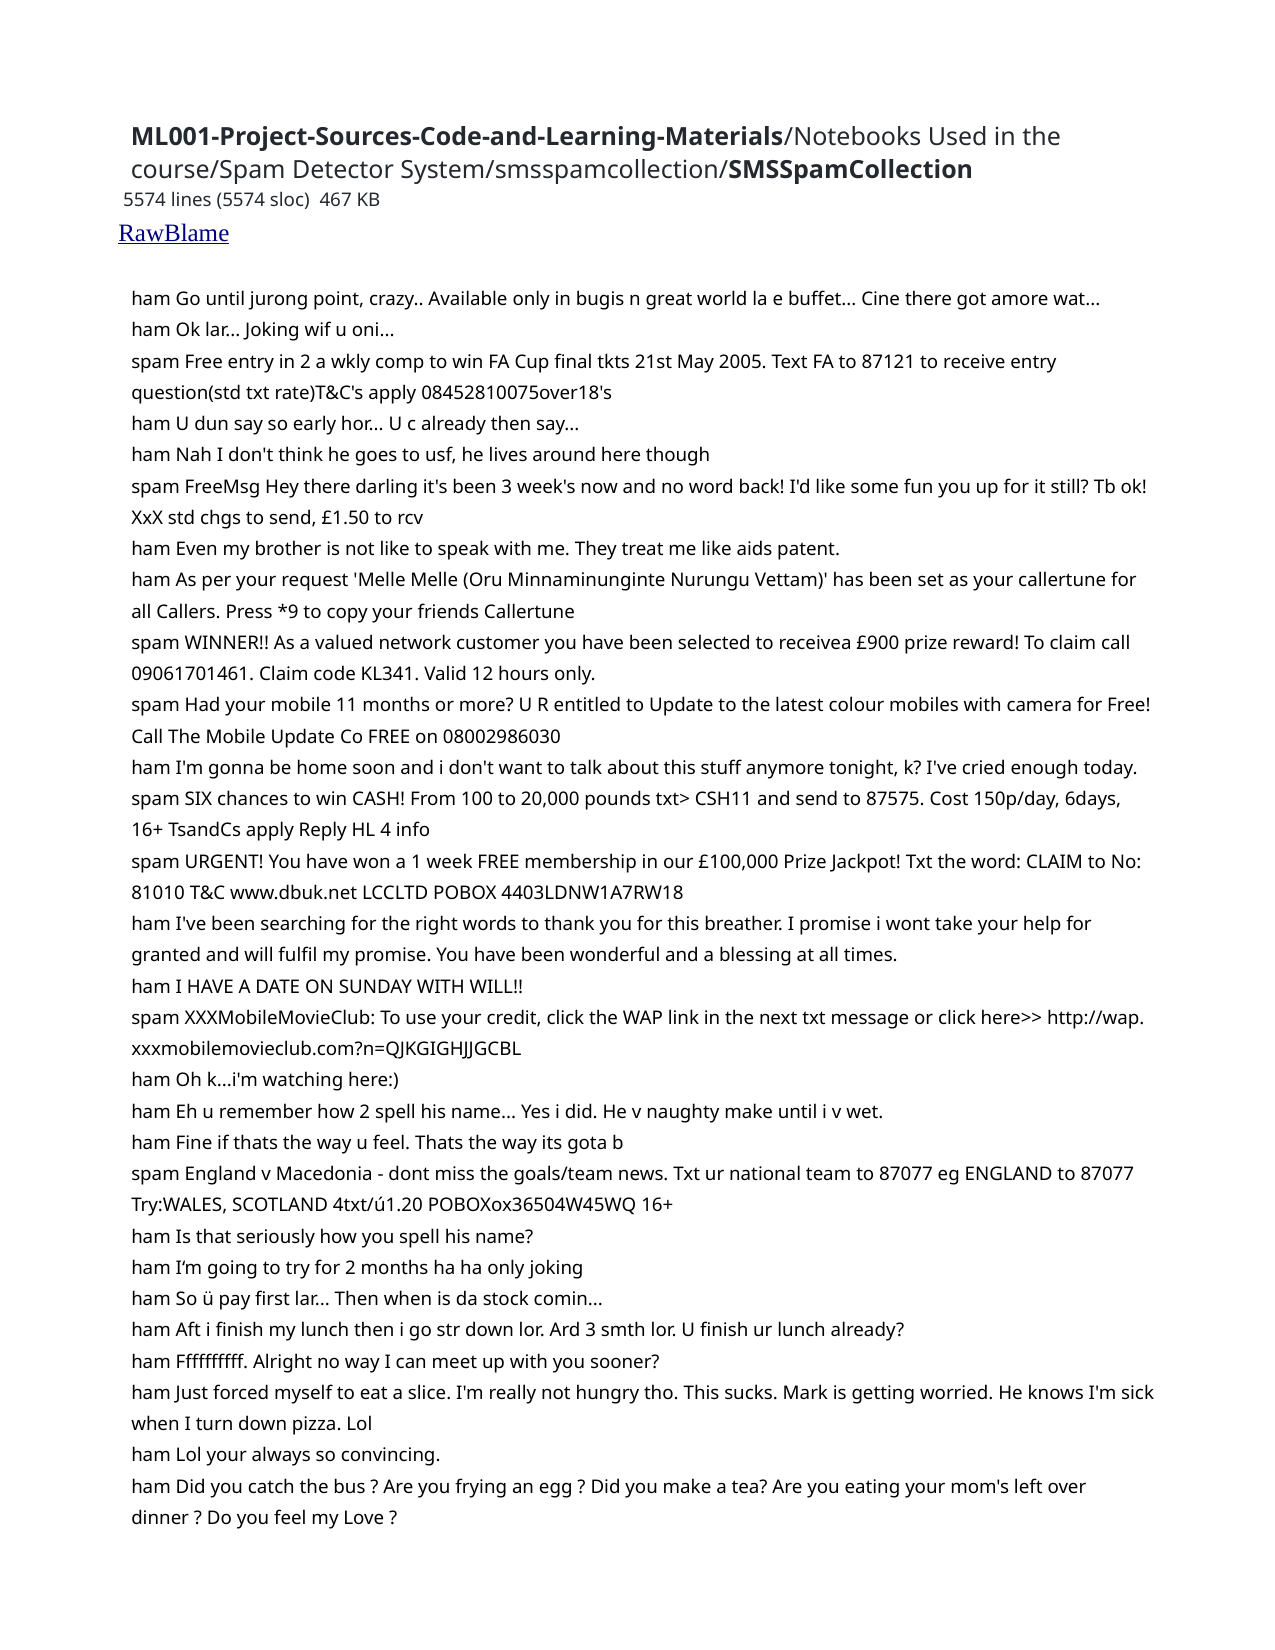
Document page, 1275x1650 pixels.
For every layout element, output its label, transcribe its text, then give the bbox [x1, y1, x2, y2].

table_header ham Go until jurong point, crazy.. Available only in bugis n great world la e buffet... Cine there got amore wat... [131, 280, 1157, 311]
table_cell ham Even my brother is not like to speak with me. They treat me like aids patent. [131, 530, 1157, 561]
table_cell ham Oh k...i'm watching here:) [131, 1061, 1157, 1092]
table_cell [118, 342, 131, 405]
table_cell [118, 1124, 131, 1155]
table_cell ham I've been searching for the right words to thank you for this breather. I promise i wont take your help for granted and will fulfil my promise. You have been wonderful and a blessing at all times. [131, 905, 1157, 967]
table_cell ham Ffffffffff. Alright no way I can meet up with you sooner? [131, 1342, 1157, 1373]
table_cell [118, 1342, 131, 1373]
table_cell spam England v Macedonia - dont miss the goals/team news. Txt ur national team to 87077 eg ENGLAND to 87077 Try:WALES, SCOTLAND 4txt/ú1.20 POBOXox36504W45WQ 16+ [131, 1155, 1157, 1217]
table_cell [118, 467, 131, 530]
table_cell ham I‘m going to try for 2 months ha ha only joking [131, 1249, 1157, 1280]
table_cell [118, 1436, 131, 1467]
table_cell [118, 686, 131, 748]
table_cell ham So ü pay first lar... Then when is da stock comin... [131, 1280, 1157, 1311]
table_cell [118, 842, 131, 905]
table_cell [118, 1155, 131, 1217]
table_cell ham Aft i finish my lunch then i go str down lor. Ard 3 smth lor. U finish ur lunch already? [131, 1311, 1157, 1342]
text 5574 lines (5574 sloc) 467 KB [123, 186, 1152, 212]
table_cell [118, 1374, 131, 1436]
subtitle ML001-Project-Sources-Code-and-Learning-Materials/Notebooks Used in the course/Spam Detector System/smsspamcollection/SMSSpamCollection [131, 118, 1144, 186]
table_cell [118, 405, 131, 436]
table_cell [118, 1467, 131, 1530]
table_cell [118, 1311, 131, 1342]
table_cell [118, 780, 131, 842]
text RawBlame [118, 216, 1157, 247]
table_cell [118, 1217, 131, 1248]
table_cell ham Eh u remember how 2 spell his name... Yes i did. He v naughty make until i v wet. [131, 1092, 1157, 1123]
table_cell [118, 967, 131, 998]
table_cell ham As per your request 'Melle Melle (Oru Minnaminunginte Nurungu Vettam)' has been set as your callertune for all Callers. Press *9 to copy your friends Callertune [131, 561, 1157, 623]
table_cell spam Had your mobile 11 months or more? U R entitled to Update to the latest colour mobiles with camera for Free! Call The Mobile Update Co FREE on 08002986030 [131, 686, 1157, 748]
table_cell ham Is that seriously how you spell his name? [131, 1217, 1157, 1248]
table_cell [118, 905, 131, 967]
table_cell ham I HAVE A DATE ON SUNDAY WITH WILL!! [131, 967, 1157, 998]
table_cell [118, 624, 131, 686]
table_cell spam XXXMobileMovieClub: To use your credit, click the WAP link in the next txt message or click here>> http://wap. xxxmobilemovieclub.com?n=QJKGIGHJJGCBL [131, 999, 1157, 1061]
table_cell [118, 999, 131, 1061]
table_cell [118, 436, 131, 467]
table_cell ham U dun say so early hor... U c already then say... [131, 405, 1157, 436]
table_cell spam SIX chances to win CASH! From 100 to 20,000 pounds txt> CSH11 and send to 87575. Cost 150p/day, 6days, 16+ TsandCs apply Reply HL 4 info [131, 780, 1157, 842]
table_cell [118, 1280, 131, 1311]
table_cell spam URGENT! You have won a 1 week FREE membership in our £100,000 Prize Jackpot! Txt the word: CLAIM to No: 81010 T&C www.dbuk.net LCCLTD POBOX 4403LDNW1A7RW18 [131, 842, 1157, 905]
table_cell spam WINNER!! As a valued network customer you have been selected to receivea £900 prize reward! To claim call 09061701461. Claim code KL341. Valid 12 hours only. [131, 624, 1157, 686]
table_cell ham Nah I don't think he goes to usf, he lives around here though [131, 436, 1157, 467]
table_cell ham Just forced myself to eat a slice. I'm really not hungry tho. This sucks. Mark is getting worried. He knows I'm sick when I turn down pizza. Lol [131, 1374, 1157, 1436]
table_cell spam FreeMsg Hey there darling it's been 3 week's now and no word back! I'd like some fun you up for it still? Tb ok! XxX std chgs to send, £1.50 to rcv [131, 467, 1157, 530]
table_cell ham I'm gonna be home soon and i don't want to talk about this stuff anymore tonight, k? I've cried enough today. [131, 749, 1157, 780]
table_cell ham Lol your always so convincing. [131, 1436, 1157, 1467]
table_cell [118, 311, 131, 342]
table_cell [118, 1061, 131, 1092]
table_cell [118, 561, 131, 623]
table_cell ham Ok lar... Joking wif u oni... [131, 311, 1157, 342]
table_cell ham Did you catch the bus ? Are you frying an egg ? Did you make a tea? Are you eating your mom's left over dinner ? Do you feel my Love ? [131, 1467, 1157, 1530]
table_cell spam Free entry in 2 a wkly comp to win FA Cup final tkts 21st May 2005. Text FA to 87121 to receive entry question(std txt rate)T&C's apply 08452810075over18's [131, 342, 1157, 405]
table_cell [118, 530, 131, 561]
table_cell [118, 1092, 131, 1123]
table_cell ham Fine if thats the way u feel. Thats the way its gota b [131, 1124, 1157, 1155]
table_cell [118, 749, 131, 780]
table_cell [118, 1249, 131, 1280]
table_header [118, 280, 131, 311]
